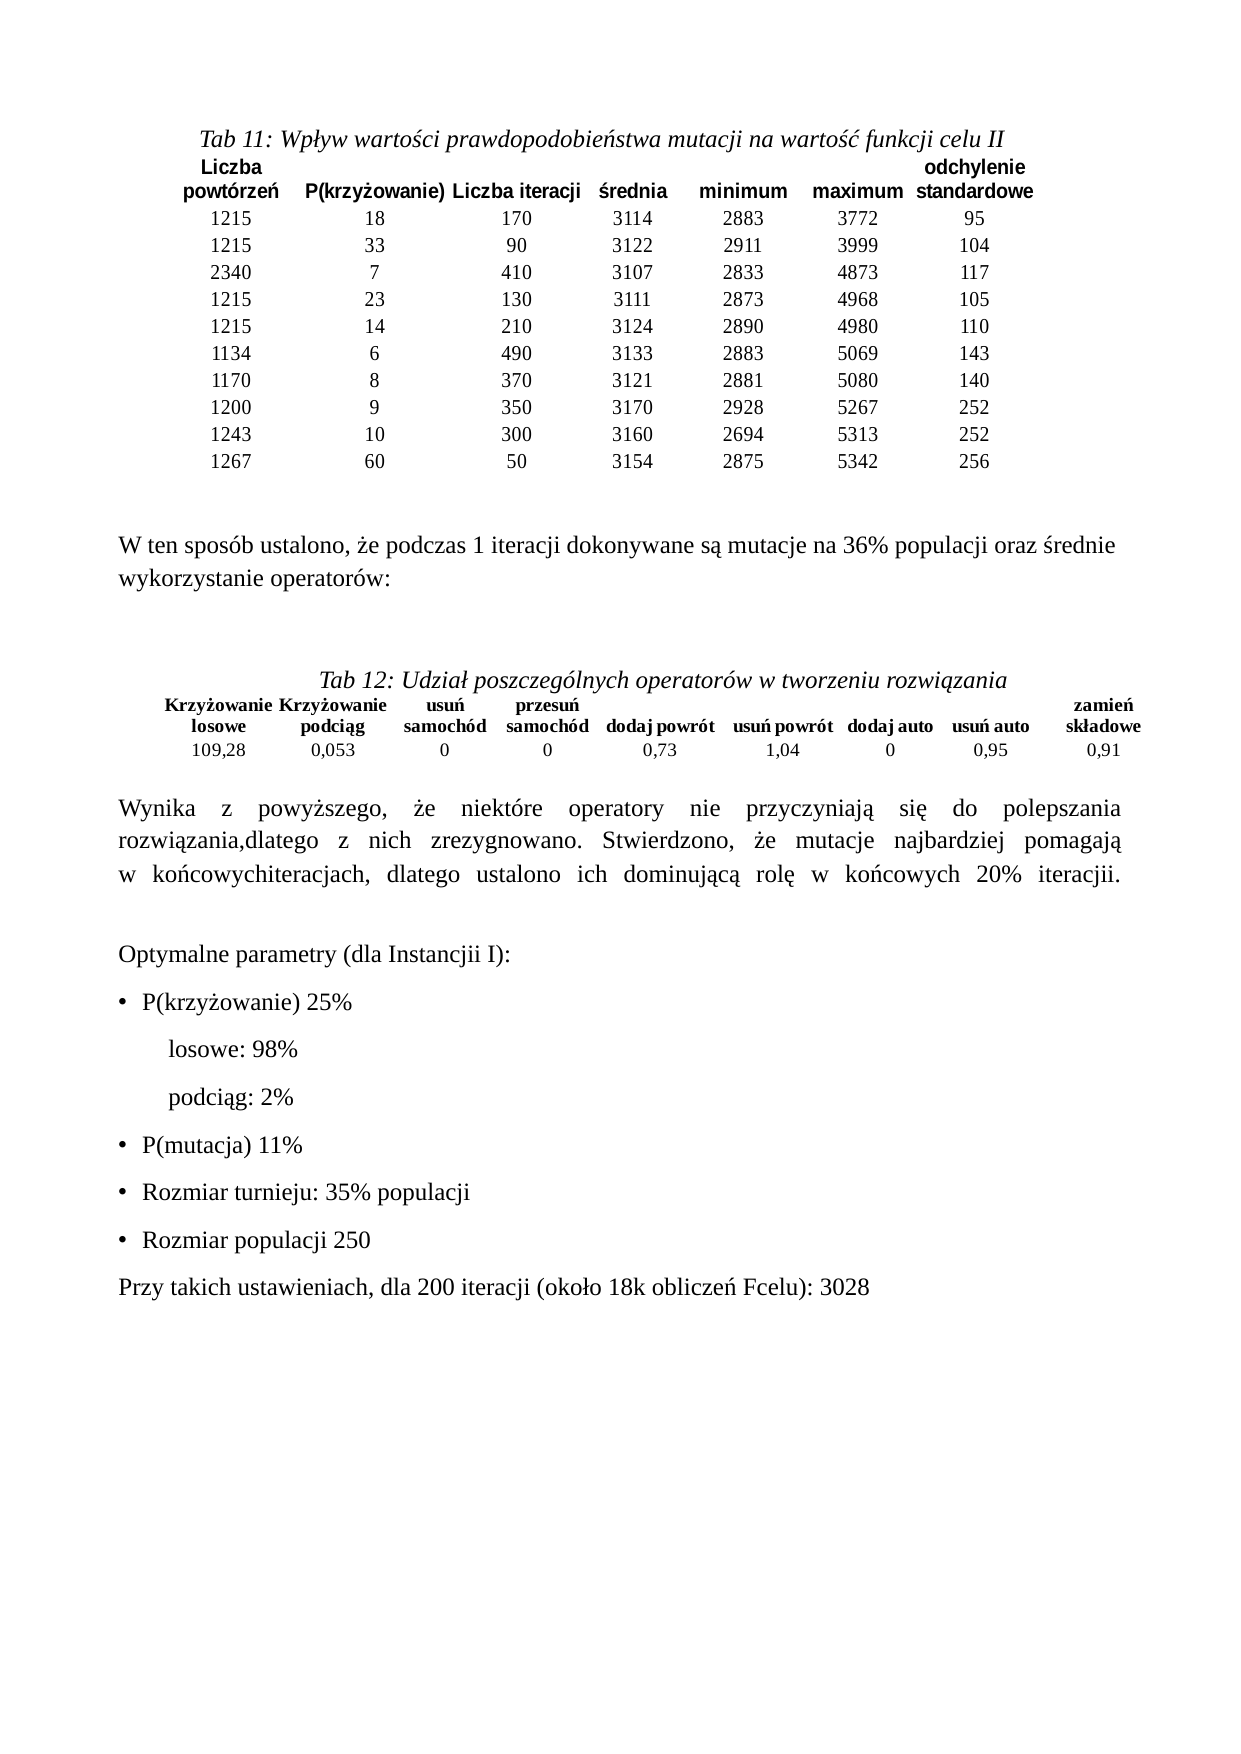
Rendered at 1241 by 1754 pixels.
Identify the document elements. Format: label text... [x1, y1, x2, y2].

text podciąg: 2% [118, 1082, 1122, 1111]
text Tab 11: Wpływ wartości prawdopodobieństwa mutacji na wartość funkcji celu II [163, 124, 1040, 478]
text Przy takich ustawieniach, dla 200 iteracji (około 18k obliczeń Fcelu): 3028 [118, 1272, 1122, 1301]
text Optymalne parametry (dla Instancjii I): [118, 939, 1122, 968]
text losowe: 98% [118, 1034, 1122, 1063]
text Tab 12: Udział poszczególnych operatorów w tworzeniu rozwiązania [158, 665, 1170, 788]
text W ten sposób ustalono, że podczas 1 iteracji dokonywane są mutacje na 36% populacji oraz średnie wykorzystanie operatorów: [118, 530, 1122, 592]
list P(mutacja) 11% [118, 1130, 1122, 1158]
text Wynika z powyższego, że niektóre operatory nie przyczyniają się do polepszania rozwiązania,dlatego z nich zrezygnowano. Stwierdzono, że mutacje najbardziej pomagają w końcowychiteracjach, dlatego ustalono ich dominującą rolę w końcowych 20% iteracjii. [118, 653, 1170, 920]
list Rozmiar populacji 250 [118, 1225, 1122, 1254]
list P(krzyżowanie) 25% [118, 987, 1122, 1016]
list Rozmiar turnieju: 35% populacji [118, 1177, 1122, 1206]
